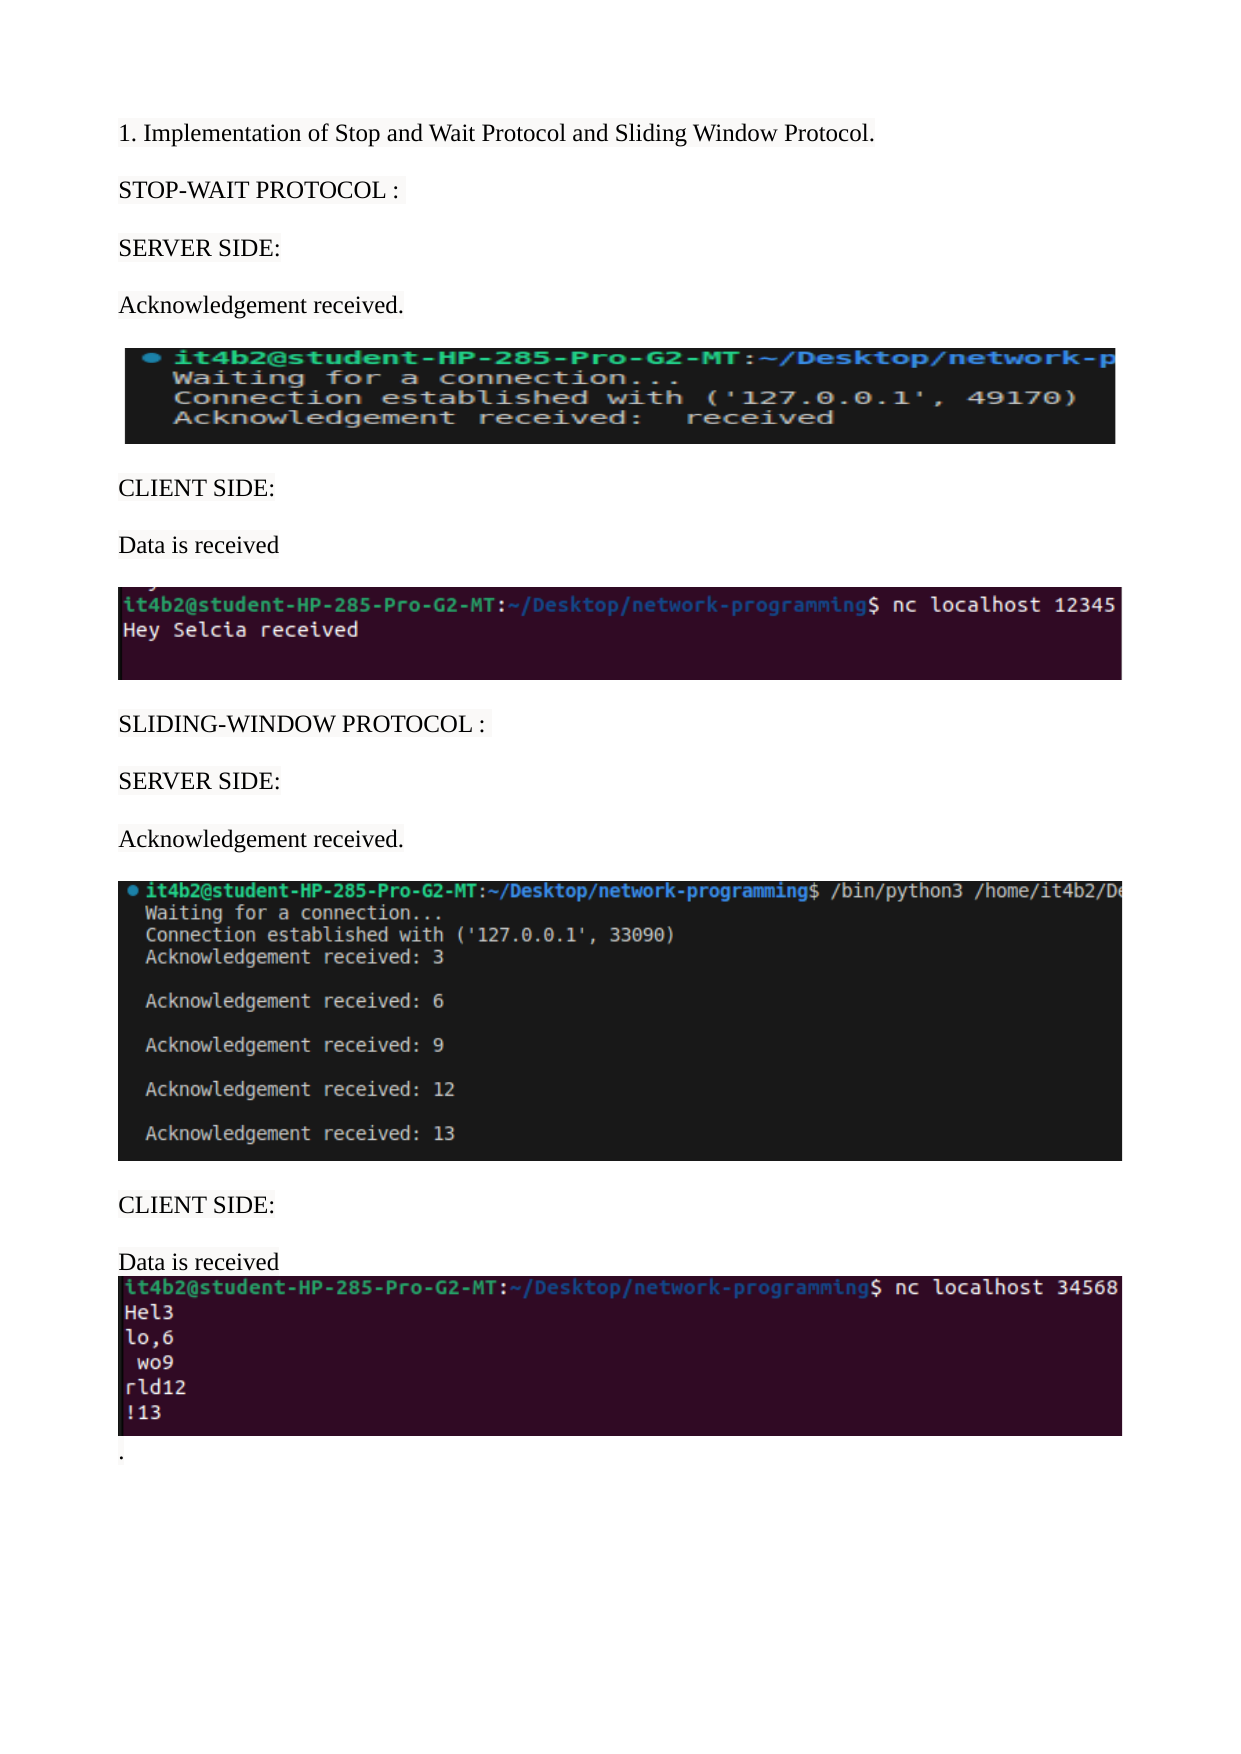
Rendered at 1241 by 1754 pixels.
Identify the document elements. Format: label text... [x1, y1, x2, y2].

text Acknowledgement received. [118, 824, 1122, 852]
text SLIDING-WINDOW PROTOCOL : [118, 709, 1122, 737]
text Acknowledgement received. [118, 291, 1122, 319]
picture [118, 1276, 1123, 1436]
picture [118, 587, 1123, 680]
text 1. Implementation of Stop and Wait Protocol and Sliding Window Protocol. [118, 118, 1122, 147]
text . [118, 1436, 1122, 1465]
text CLIENT SIDE: [118, 1190, 1122, 1218]
text CLIENT SIDE: [118, 473, 1122, 501]
text SERVER SIDE: [118, 766, 1122, 795]
text Data is received [118, 530, 1122, 559]
text STOP-WAIT PROTOCOL : [118, 176, 1122, 204]
text SERVER SIDE: [118, 233, 1122, 262]
picture [118, 881, 1123, 1161]
text Data is received [118, 1247, 1122, 1276]
